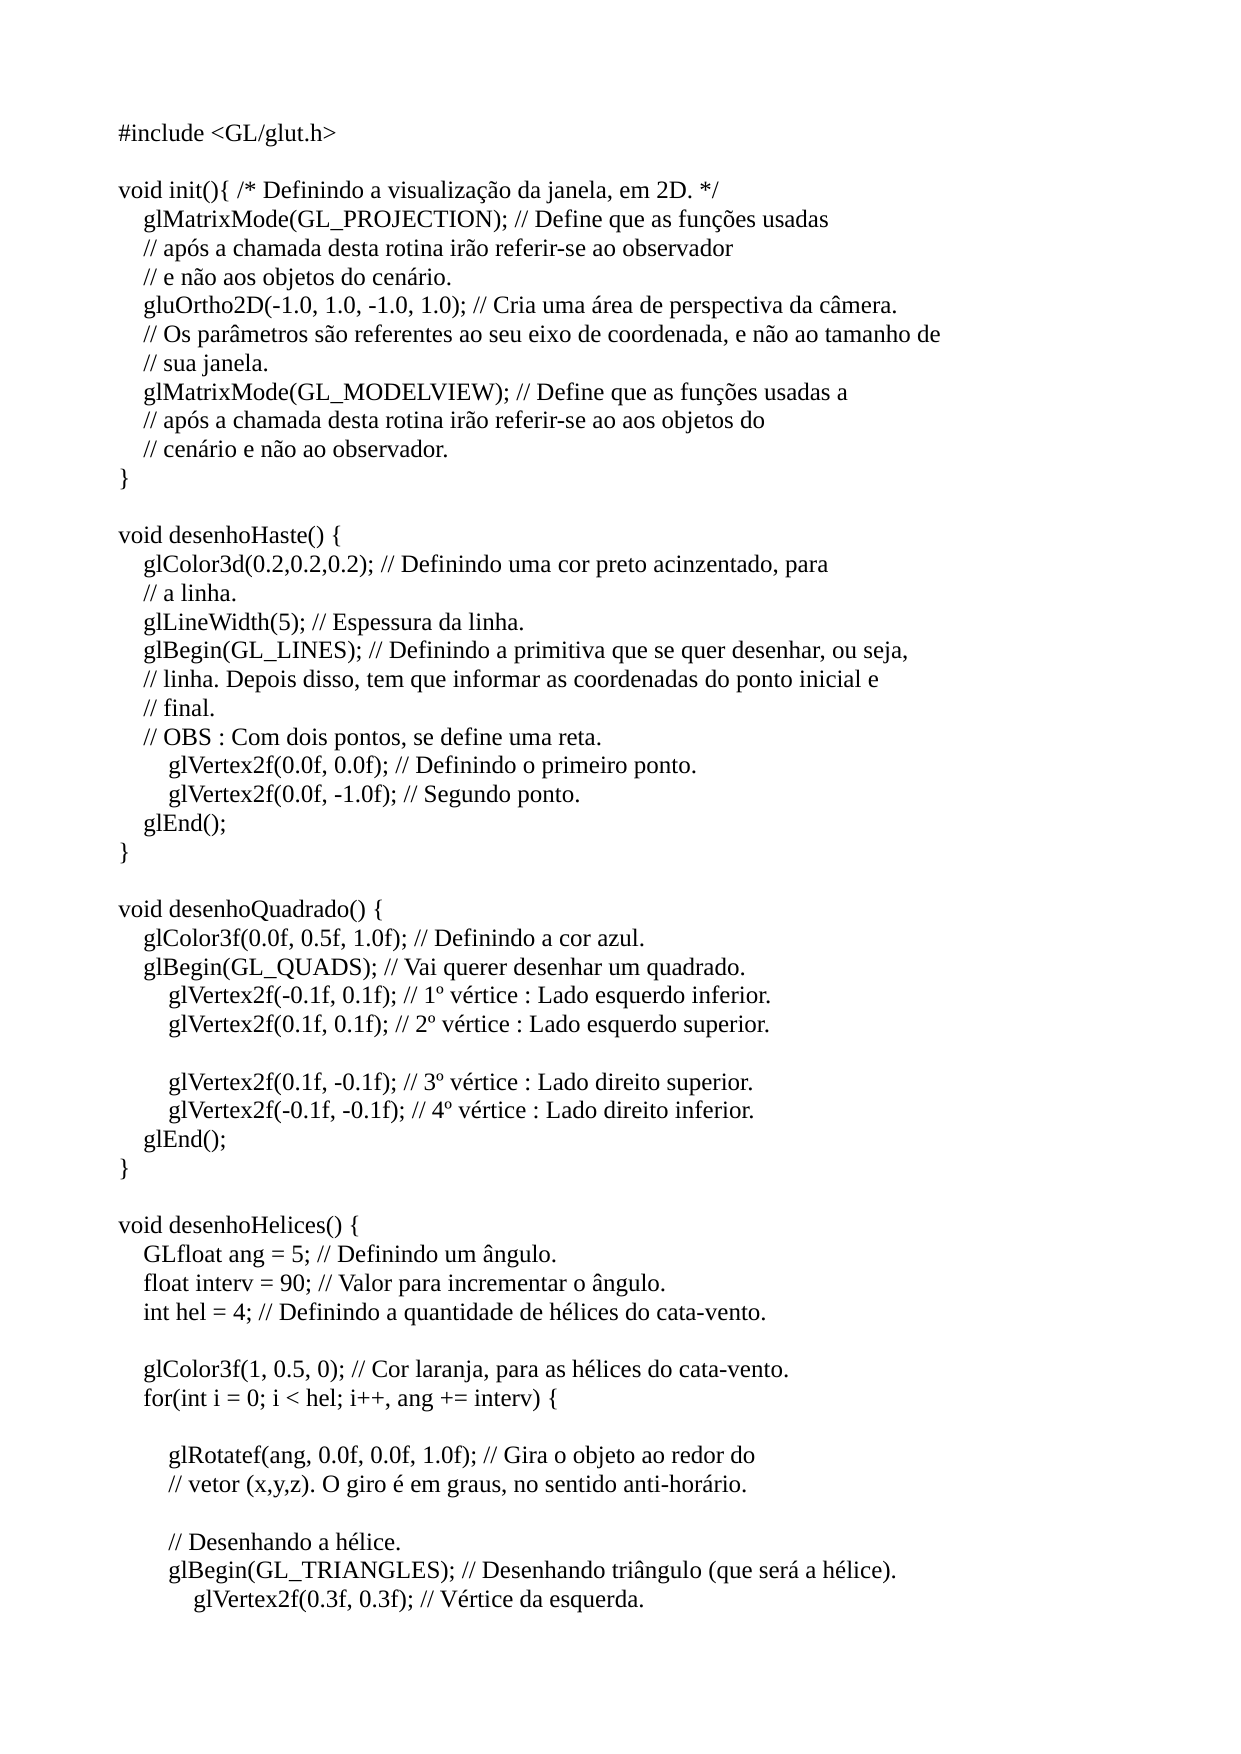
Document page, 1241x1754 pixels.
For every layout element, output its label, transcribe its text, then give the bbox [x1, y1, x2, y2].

text void desenhoHelices() { [118, 1211, 1122, 1239]
text glVertex2f(0.3f, 0.3f); // Vértice da esquerda. [118, 1584, 1122, 1613]
text // Os parâmetros são referentes ao seu eixo de coordenada, e não ao tamanho de [118, 319, 1122, 348]
text glVertex2f(0.0f, -1.0f); // Segundo ponto. [118, 779, 1122, 808]
text glVertex2f(-0.1f, -0.1f); // 4º vértice : Lado direito inferior. [118, 1096, 1122, 1124]
text // Desenhando a hélice. [118, 1527, 1122, 1556]
text // a linha. [118, 578, 1122, 607]
text glVertex2f(0.1f, 0.1f); // 2º vértice : Lado esquerdo superior. [118, 1009, 1122, 1038]
text glLineWidth(5); // Espessura da linha. [118, 607, 1122, 636]
text glBegin(GL_TRIANGLES); // Desenhando triângulo (que será a hélice). [118, 1556, 1122, 1584]
text void desenhoQuadrado() { [118, 894, 1122, 923]
text glColor3f(0.0f, 0.5f, 1.0f); // Definindo a cor azul. [118, 923, 1122, 952]
text // após a chamada desta rotina irão referir-se ao observador [118, 233, 1122, 262]
text glMatrixMode(GL_PROJECTION); // Define que as funções usadas [118, 204, 1122, 233]
text glVertex2f(0.0f, 0.0f); // Definindo o primeiro ponto. [118, 751, 1122, 779]
text } [118, 837, 1122, 866]
text glEnd(); [118, 1124, 1122, 1153]
text glVertex2f(0.1f, -0.1f); // 3º vértice : Lado direito superior. [118, 1067, 1122, 1096]
text } [118, 1153, 1122, 1182]
text glBegin(GL_QUADS); // Vai querer desenhar um quadrado. [118, 952, 1122, 981]
text // final. [118, 693, 1122, 722]
text // cenário e não ao observador. [118, 434, 1122, 463]
text } [118, 463, 1122, 492]
text for(int i = 0; i < hel; i++, ang += interv) { [118, 1383, 1122, 1412]
text // e não aos objetos do cenário. [118, 262, 1122, 291]
text gluOrtho2D(-1.0, 1.0, -1.0, 1.0); // Cria uma área de perspectiva da câmera. [118, 291, 1122, 319]
text // sua janela. [118, 348, 1122, 377]
text float interv = 90; // Valor para incrementar o ângulo. [118, 1268, 1122, 1297]
text // linha. Depois disso, tem que informar as coordenadas do ponto inicial e [118, 664, 1122, 693]
text GLfloat ang = 5; // Definindo um ângulo. [118, 1239, 1122, 1268]
text glBegin(GL_LINES); // Definindo a primitiva que se quer desenhar, ou seja, [118, 636, 1122, 664]
text glRotatef(ang, 0.0f, 0.0f, 1.0f); // Gira o objeto ao redor do [118, 1441, 1122, 1469]
text void init(){ /* Definindo a visualização da janela, em 2D. */ [118, 176, 1122, 204]
text int hel = 4; // Definindo a quantidade de hélices do cata-vento. [118, 1297, 1122, 1326]
text // após a chamada desta rotina irão referir-se ao aos objetos do [118, 406, 1122, 434]
text void desenhoHaste() { [118, 521, 1122, 549]
text glMatrixMode(GL_MODELVIEW); // Define que as funções usadas a [118, 377, 1122, 406]
text glColor3f(1, 0.5, 0); // Cor laranja, para as hélices do cata-vento. [118, 1354, 1122, 1383]
text // vetor (x,y,z). O giro é em graus, no sentido anti-horário. [118, 1469, 1122, 1498]
text #include <GL/glut.h> [118, 118, 1122, 147]
text glEnd(); [118, 808, 1122, 837]
text glVertex2f(-0.1f, 0.1f); // 1º vértice : Lado esquerdo inferior. [118, 981, 1122, 1009]
text glColor3d(0.2,0.2,0.2); // Definindo uma cor preto acinzentado, para [118, 549, 1122, 578]
text // OBS : Com dois pontos, se define uma reta. [118, 722, 1122, 751]
